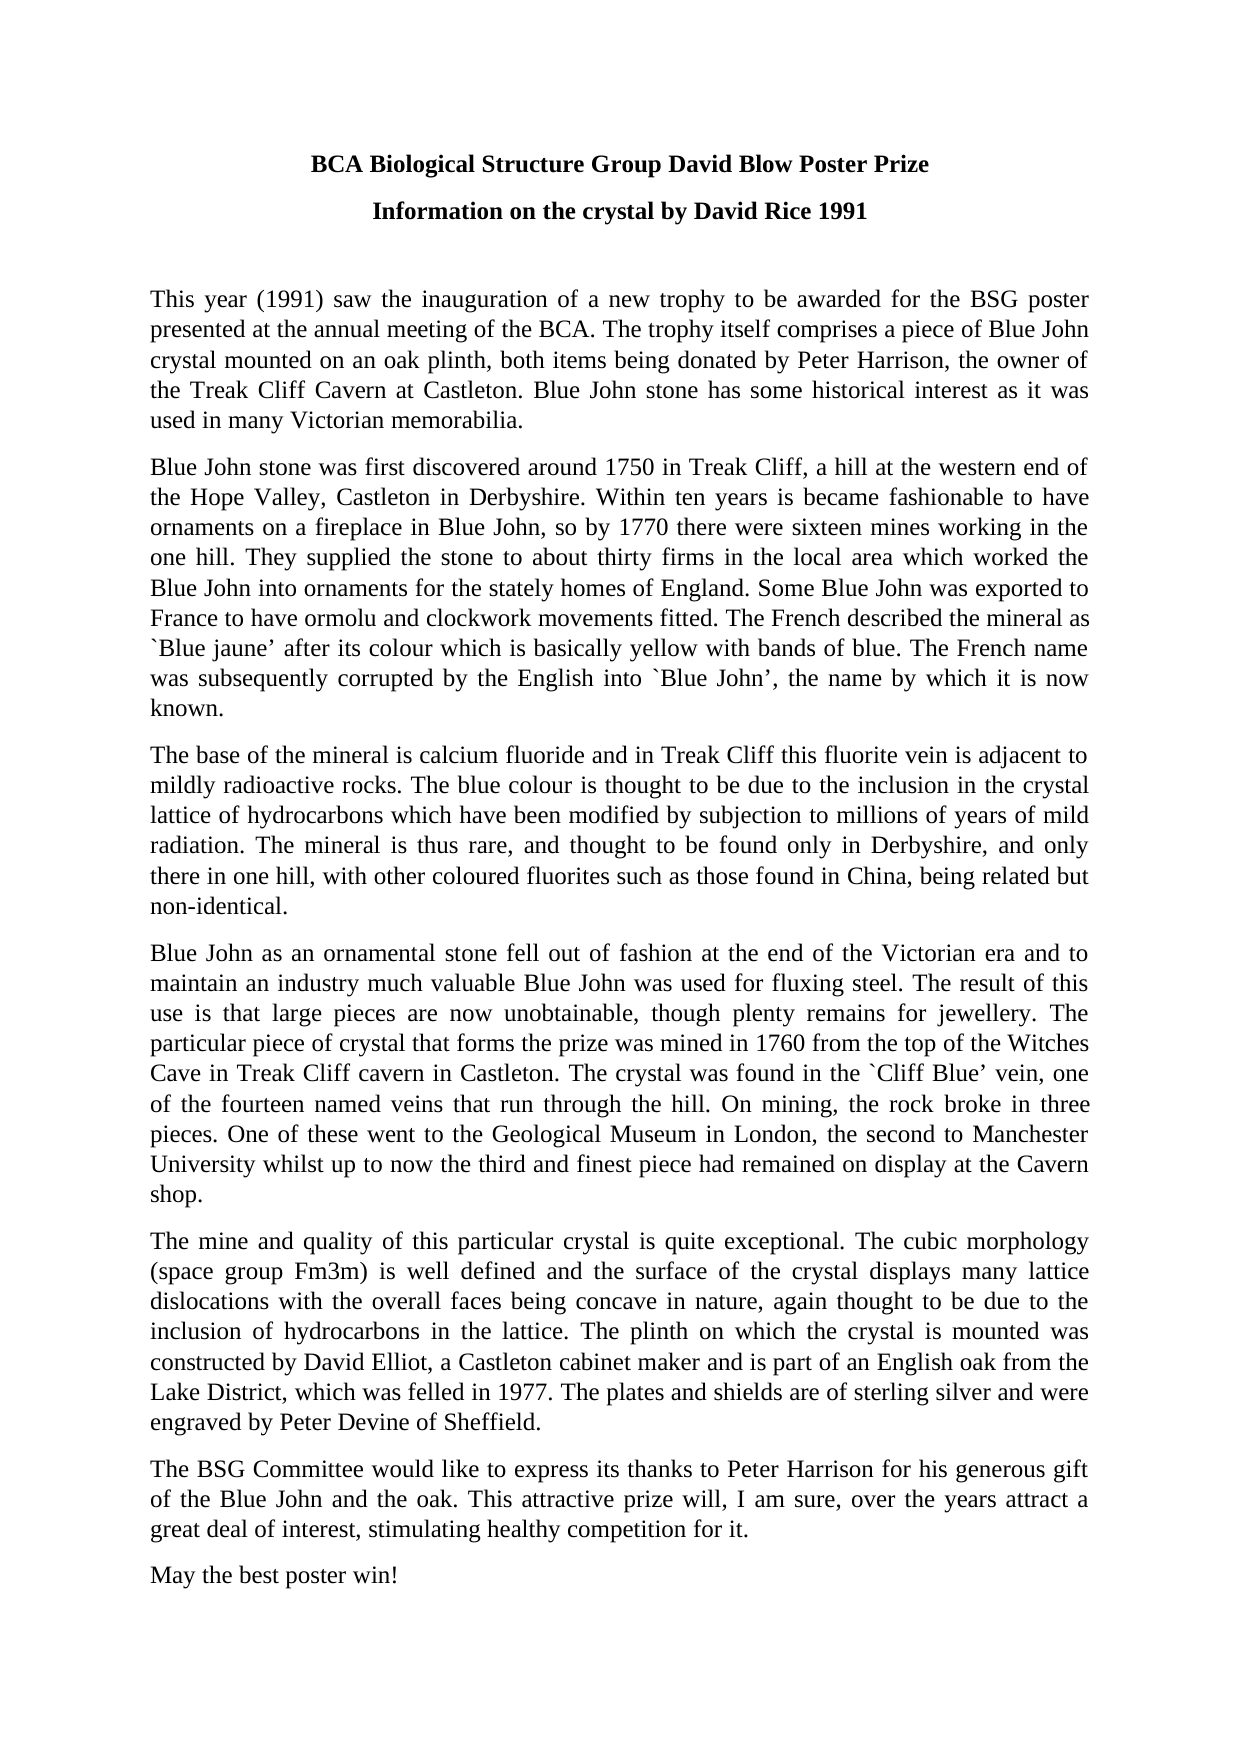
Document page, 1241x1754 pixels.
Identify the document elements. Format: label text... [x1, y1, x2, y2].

text The mine and quality of this particular crystal is quite exceptional. The cubic morphology (space group Fm3m) is well defined and the surface of the crystal displays many lattice dislocations with the overall faces being concave in nature, again thought to be due to the inclusion of hydrocarbons in the lattice. The plinth on which the crystal is mounted was constructed by David Elliot, a Castleton cabinet maker and is part of an English oak from the Lake District, which was felled in 1977. The plates and shields are of sterling silver and were engraved by Peter Devine of Sheffield. [150, 1227, 1090, 1436]
text This year (1991) saw the inauguration of a new trophy to be awarded for the BSG poster presented at the annual meeting of the BCA. The trophy itself comprises a piece of Blue John crystal mounted on an oak plinth, both items being donated by Peter Harrison, the owner of the Treak Cliff Cavern at Castleton. Blue John stone has some historical interest as it was used in many Victorian memorabilia. [150, 285, 1090, 434]
text May the best poster win! [150, 1561, 1090, 1589]
text Blue John as an ornamental stone fell out of fashion at the end of the Victorian era and to maintain an industry much valuable Blue John was used for fluxing steel. The result of this use is that large pieces are now unobtainable, though plenty remains for jewellery. The particular piece of crystal that forms the prize was mined in 1760 from the top of the Witches Cave in Treak Cliff cavern in Castleton. The crystal was found in the `Cliff Blue’ vein, one of the fourteen named veins that run through the hill. On mining, the rock broke in three pieces. One of these went to the Geological Museum in London, the second to Manchester University whilst up to now the third and finest piece had remained on display at the Cavern shop. [150, 938, 1090, 1208]
text Information on the crystal by David Rice 1991 [150, 197, 1090, 224]
text The BSG Committee would like to express its thanks to Peter Harrison for his generous gift of the Blue John and the oak. This attractive prize will, I am sure, over the years attract a great deal of interest, stimulating healthy competition for it. [150, 1454, 1090, 1543]
text BCA Biological Structure Group David Blow Poster Prize [150, 150, 1090, 178]
text Blue John stone was first discovered around 1750 in Treak Cliff, a hill at the western end of the Hope Valley, Castleton in Derbyshire. Within ten years is became fashionable to have ornaments on a fireplace in Blue John, so by 1770 there were sixteen mines working in the one hill. They supplied the stone to about thirty firms in the local area which worked the Blue John into ornaments for the stately homes of England. Some Blue John was exported to France to have ormolu and clockwork movements fitted. The French described the mineral as `Blue jaune’ after its colour which is basically yellow with bands of blue. The French name was subsequently corrupted by the English into `Blue John’, the name by which it is now known. [150, 453, 1090, 722]
text The base of the mineral is calcium fluoride and in Treak Cliff this fluorite vein is adjacent to mildly radioactive rocks. The blue colour is thought to be due to the inclusion in the crystal lattice of hydrocarbons which have been modified by subjection to millions of years of mild radiation. The mineral is thus rare, and thought to be found only in Derbyshire, and only there in one hill, with other coloured fluorites such as those found in China, being related but non-identical. [150, 741, 1090, 920]
